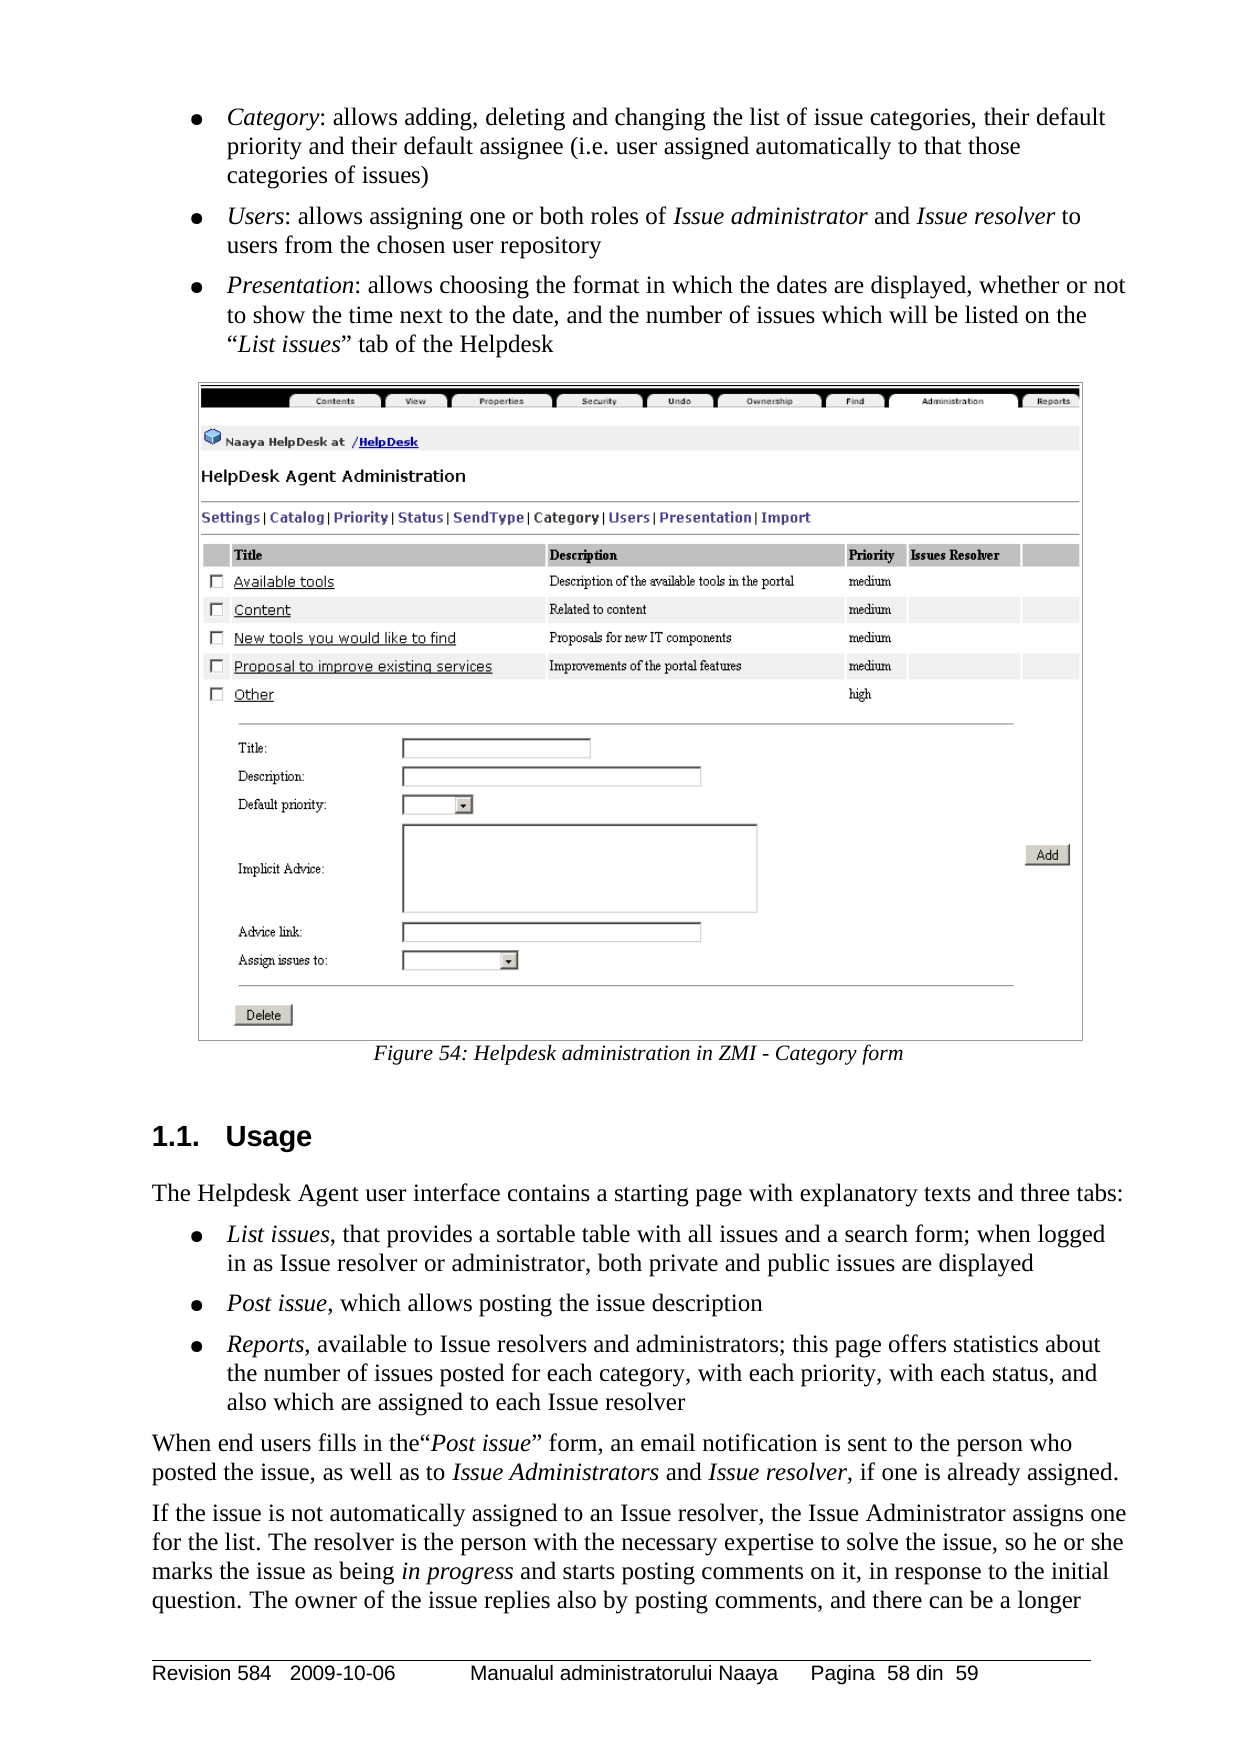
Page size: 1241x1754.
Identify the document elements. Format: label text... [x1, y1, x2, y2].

list Reports, available to Issue resolvers and administrators; this page offers statistics about the number of issues posted for each category, with each priority, with each status, and also which are assigned to each Issue resolver [189, 1329, 1128, 1416]
text When end users fills in the“Post issue” form, an email notification is sent to the person who posted the issue, as well as to Issue Administrators and Issue resolver, if one is already assigned. [152, 1428, 1128, 1486]
list Users: allows assigning one or both roles of Issue administrator and Issue resolver to users from the chosen user repository [189, 201, 1128, 259]
text If the issue is not automatically assigned to an Issue resolver, the Issue Administrator assigns one for the list. The resolver is the person with the necessary expertise to solve the issue, so he or she marks the issue as being in progress and starts posting comments on it, in response to the initial question. The owner of the issue replies also by posting comments, and there can be a longer [152, 1498, 1128, 1614]
list Category: allows adding, deleting and changing the list of issue categories, their default priority and their default assignee (i.e. user assigned automatically to that those categories of issues) [189, 102, 1128, 189]
picture [200, 385, 1080, 1037]
list Post issue, which allows posting the issue description [189, 1288, 1128, 1317]
text The Helpdesk Agent user interface contains a starting page with explanatory texts and three tabs: [152, 1178, 1128, 1207]
text Figure 54: Helpdesk administration in ZMI - Category form [197, 383, 1082, 1065]
list Presentation: allows choosing the format in which the dates are displayed, whether or not to show the time next to the date, and the number of issues which will be listed on the “List issues” tab of the Helpdesk [189, 270, 1128, 358]
subtitle Usage [152, 1119, 1128, 1153]
list List issues, that provides a sortable table with all issues and a search form; when logged in as Issue resolver or administrator, both private and public issues are displayed [189, 1218, 1128, 1277]
